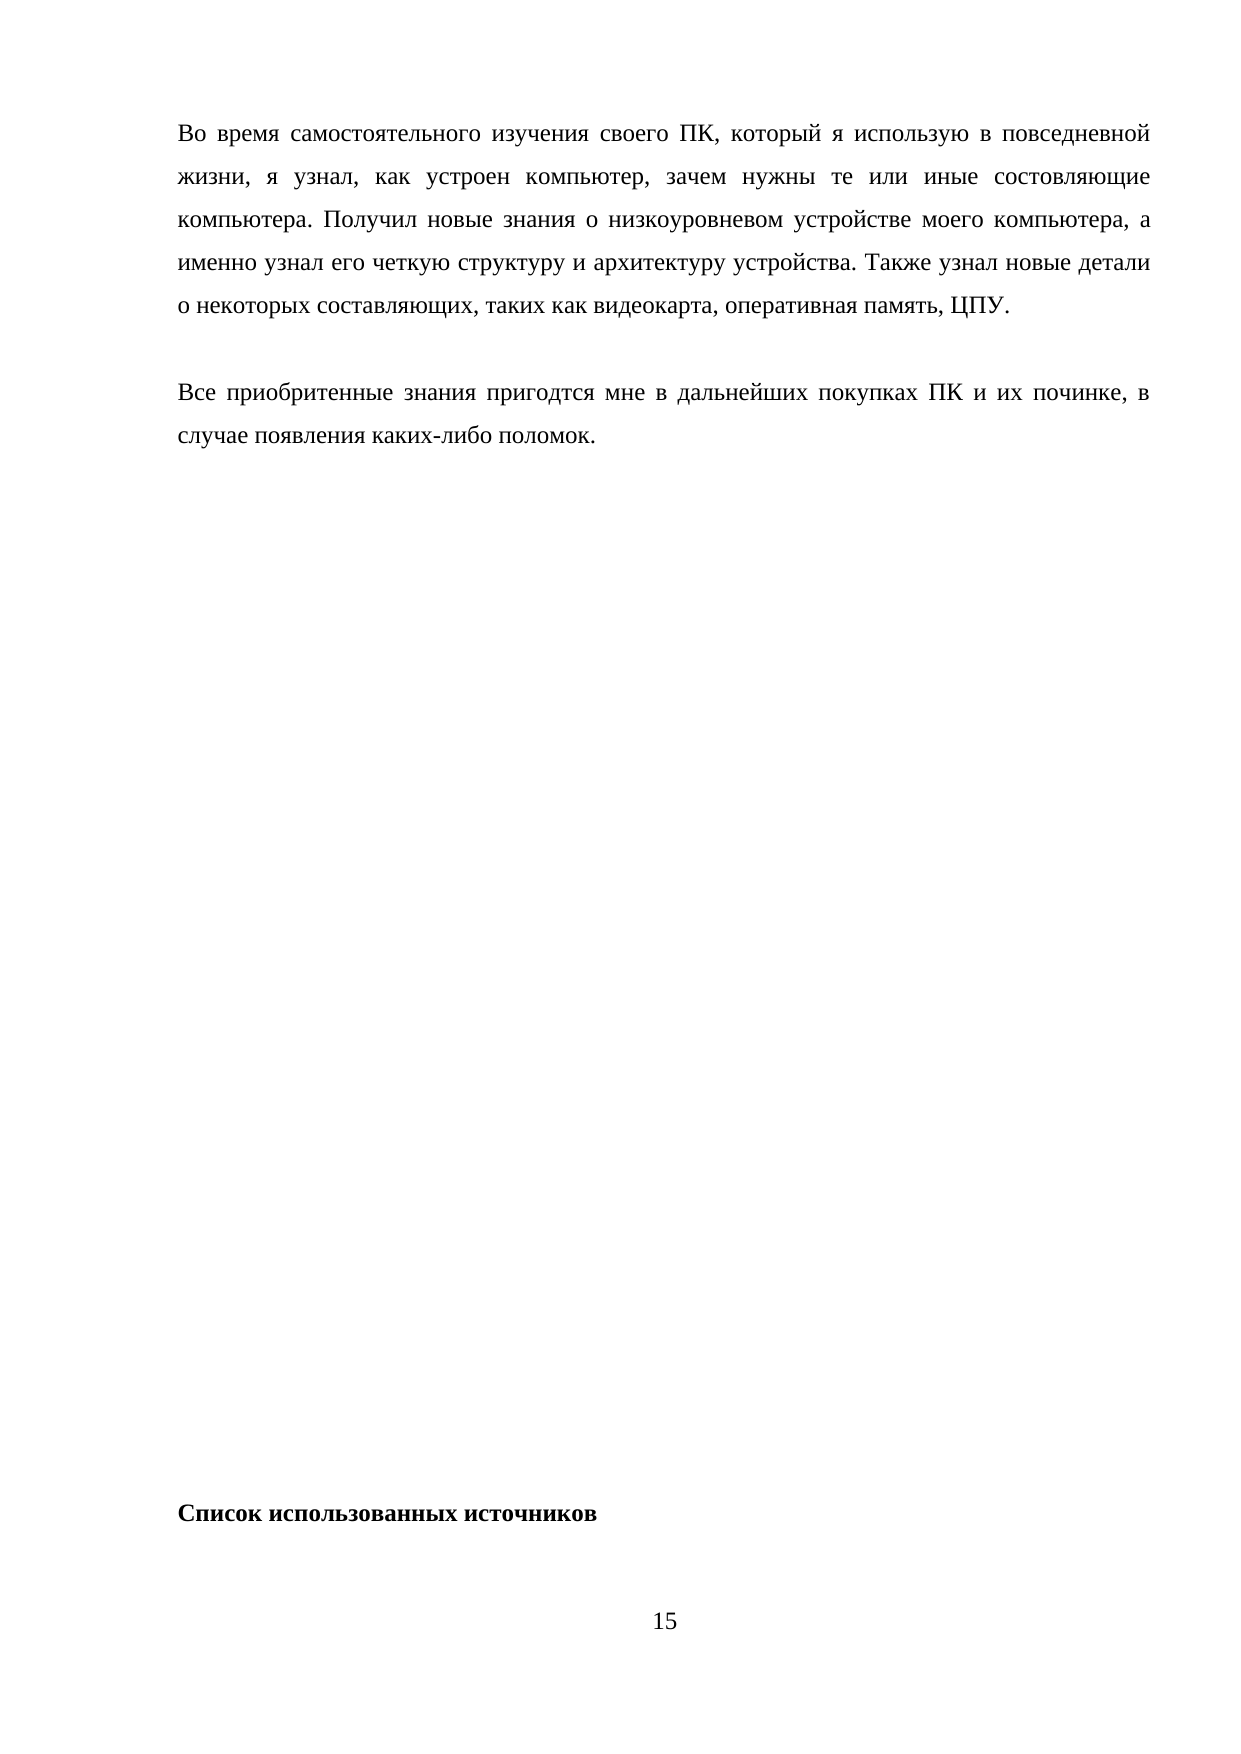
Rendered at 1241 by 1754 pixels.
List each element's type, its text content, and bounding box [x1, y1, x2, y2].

text Список использованных источников [177, 1498, 1152, 1527]
text Все приобритенные знания пригодтся мне в дальнейших покупках ПК и их починке, в случае появления каких-либо поломок. [177, 377, 1152, 449]
text Во время самостоятельного изучения своего ПК, который я использую в повседневной жизни, я узнал, как устроен компьютер, зачем нужны те или иные состовляющие компьютера. Получил новые знания о низкоуровневом устройстве моего компьютера, а именно узнал его четкую структуру и архитектуру устройства. Также узнал новые детали о некоторых составляющих, таких как видеокарта, оперативная память, ЦПУ. [177, 118, 1152, 319]
